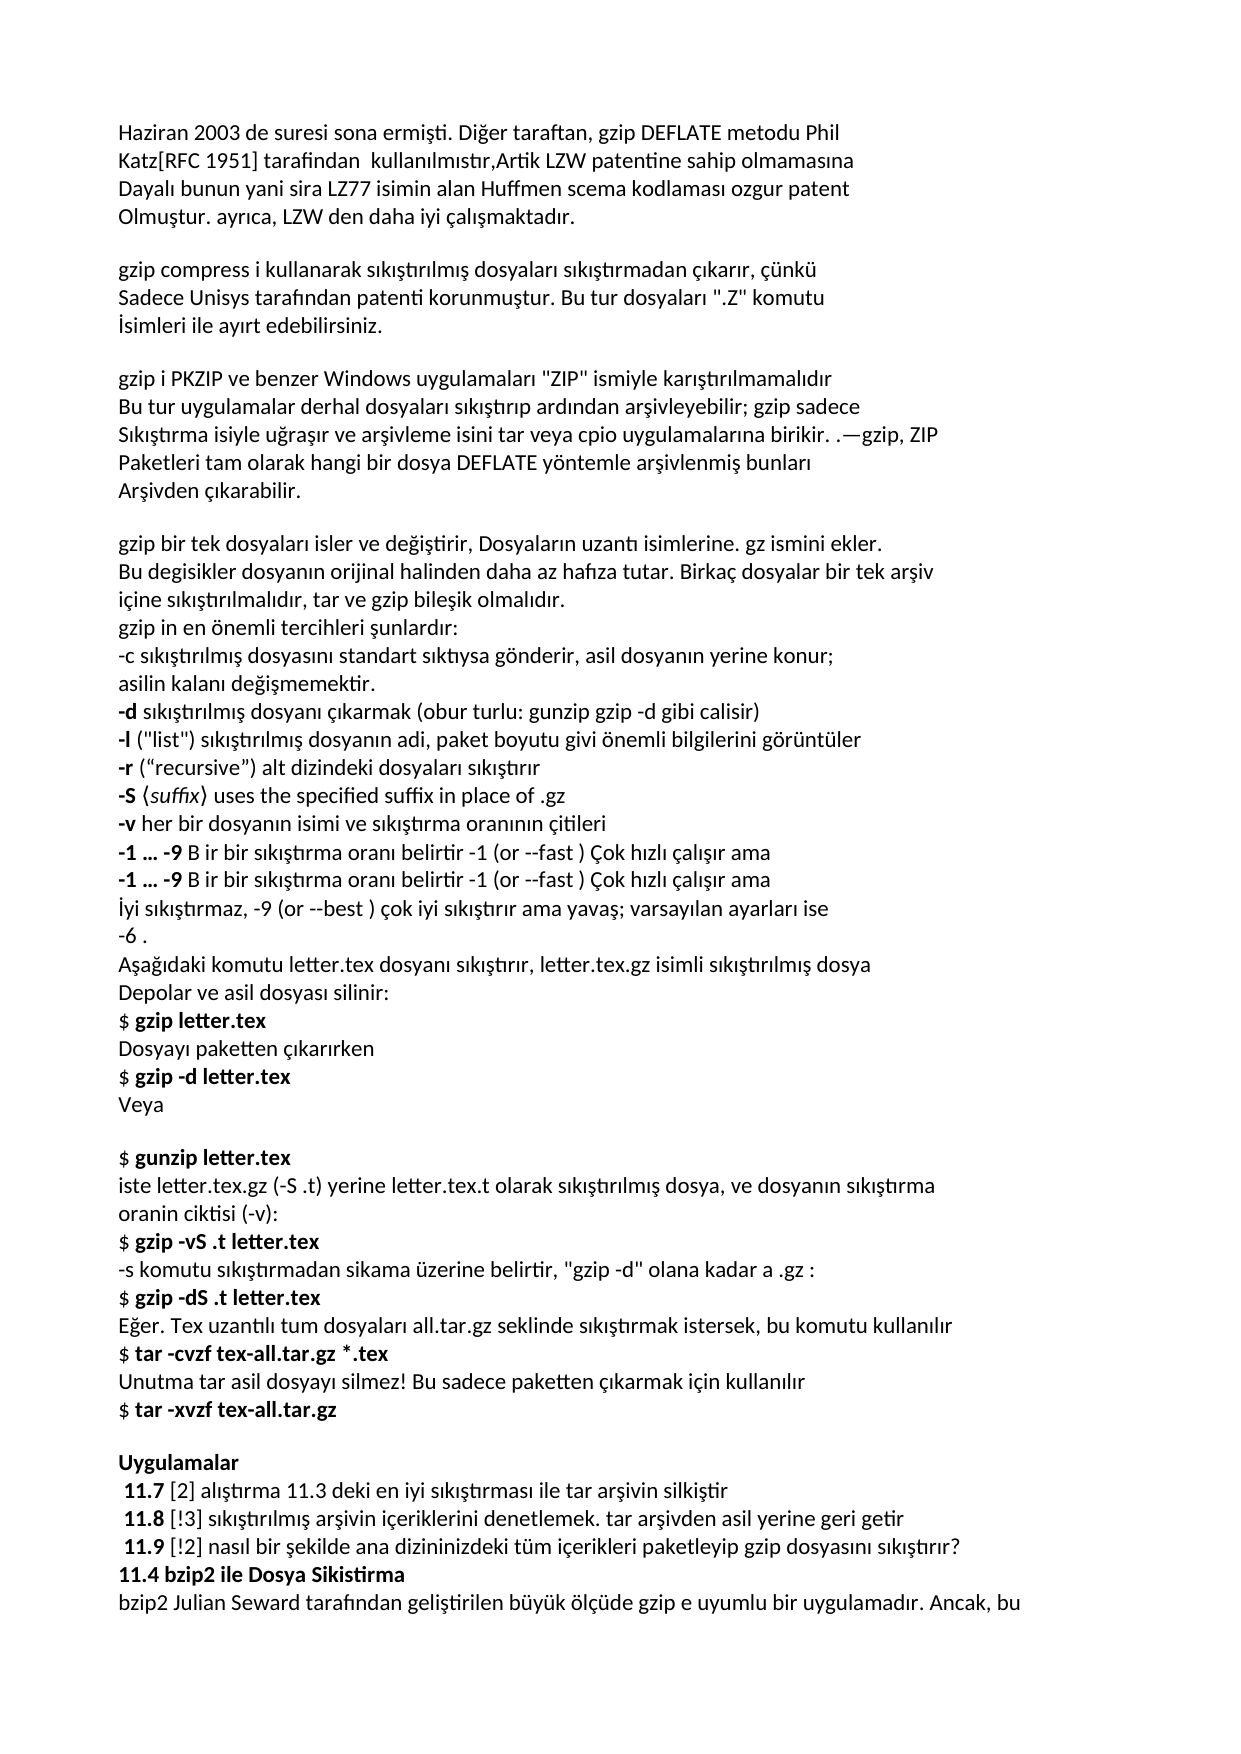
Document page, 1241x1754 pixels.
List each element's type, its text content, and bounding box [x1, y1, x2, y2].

text Sadece Unisys tarafından patenti korunmuştur. Bu tur dosyaları ".Z" komutu [118, 283, 1122, 311]
text -S ⟨suffix⟩ uses the specified suffix in place of .gz [118, 782, 1122, 809]
text 11.8 [!3] sıkıştırılmış arşivin içeriklerini denetlemek. tar arşivden asil yerine geri getir [118, 1504, 1122, 1532]
text Dayalı bunun yani sira LZ77 isimin alan Huffmen scema kodlaması ozgur patent [118, 174, 1122, 202]
text gzip bir tek dosyaları isler ve değiştirir, Dosyaların uzantı isimlerine. gz ismini ekler. [118, 529, 1122, 557]
text İyi sıkıştırmaz, -9 (or --best ) çok iyi sıkıştırır ama yavaş; varsayılan ayarları ise [118, 894, 1122, 922]
text Katz[RFC 1951] tarafindan kullanılmıstır,Artik LZW patentine sahip olmamasına [118, 146, 1122, 174]
text -s komutu sıkıştırmadan sikama üzerine belirtir, "gzip -d" olana kadar a .gz : [118, 1255, 1122, 1283]
text Paketleri tam olarak hangi bir dosya DEFLATE yöntemle arşivlenmiş bunları [118, 448, 1122, 476]
text -1 … -9 B ir bir sıkıştırma oranı belirtir -1 (or --fast ) Çok hızlı çalışır ama [118, 838, 1122, 866]
text Sıkıştırma isiyle uğraşır ve arşivleme isini tar veya cpio uygulamalarına birikir. .—gzip, ZIP [118, 420, 1122, 448]
text Aşağıdaki komutu letter.tex dosyanı sıkıştırır, letter.tex.gz isimli sıkıştırılmış dosya [118, 950, 1122, 978]
text gzip in en önemli tercihleri şunlardır: [118, 613, 1122, 641]
text 11.7 [2] alıştırma 11.3 deki en iyi sıkıştırması ile tar arşivin silkiştir [118, 1476, 1122, 1504]
text gzip compress i kullanarak sıkıştırılmış dosyaları sıkıştırmadan çıkarır, çünkü [118, 255, 1122, 283]
text $ tar -cvzf tex-all.tar.gz *.tex [118, 1339, 1122, 1367]
text 11.9 [!2] nasıl bir şekilde ana dizininizdeki tüm içerikleri paketleyip gzip dosyasını sıkıştırır? [118, 1532, 1122, 1560]
text Bu tur uygulamalar derhal dosyaları sıkıştırıp ardından arşivleyebilir; gzip sadece [118, 392, 1122, 420]
text -r (“recursive”) alt dizindeki dosyaları sıkıştırır [118, 753, 1122, 782]
text -c sıkıştırılmış dosyasını standart sıktıysa gönderir, asil dosyanın yerine konur; [118, 641, 1122, 669]
text Eğer. Tex uzantılı tum dosyaları all.tar.gz seklinde sıkıştırmak istersek, bu komutu kullanılır [118, 1311, 1122, 1339]
text iste letter.tex.gz (-S .t) yerine letter.tex.t olarak sıkıştırılmış dosya, ve dosyanın sıkıştırma [118, 1171, 1122, 1199]
text Arşivden çıkarabilir. [118, 476, 1122, 504]
text Veya [118, 1090, 1122, 1118]
text bzip2 Julian Seward tarafından geliştirilen büyük ölçüde gzip e uyumlu bir uygulamadır. Ancak, bu [118, 1588, 1122, 1616]
text $ gzip -vS .t letter.tex [118, 1227, 1122, 1255]
text $ gunzip letter.tex [118, 1143, 1122, 1171]
text içine sıkıştırılmalıdır, tar ve gzip bileşik olmalıdır. [118, 585, 1122, 613]
text Bu degisikler dosyanın orijinal halinden daha az hafıza tutar. Birkaç dosyalar bir tek arşiv [118, 557, 1122, 585]
text Haziran 2003 de suresi sona ermişti. Diğer taraftan, gzip DEFLATE metodu Phil [118, 118, 1122, 146]
text $ gzip -dS .t letter.tex [118, 1283, 1122, 1311]
text Uygulamalar [118, 1448, 1122, 1476]
text Dosyayı paketten çıkarırken [118, 1034, 1122, 1062]
text Olmuştur. ayrıca, LZW den daha iyi çalışmaktadır. [118, 202, 1122, 230]
text -6 . [118, 922, 1122, 950]
text -1 … -9 B ir bir sıkıştırma oranı belirtir -1 (or --fast ) Çok hızlı çalışır ama [118, 866, 1122, 894]
text $ gzip letter.tex [118, 1006, 1122, 1034]
text gzip i PKZIP ve benzer Windows uygulamaları "ZIP" ismiyle karıştırılmamalıdır [118, 364, 1122, 392]
text $ tar -xvzf tex-all.tar.gz [118, 1395, 1122, 1423]
text -d sıkıştırılmış dosyanı çıkarmak (obur turlu: gunzip gzip -d gibi calisir) [118, 697, 1122, 726]
text asilin kalanı değişmemektir. [118, 669, 1122, 697]
text $ gzip -d letter.tex [118, 1062, 1122, 1090]
text Unutma tar asil dosyayı silmez! Bu sadece paketten çıkarmak için kullanılır [118, 1367, 1122, 1395]
text Depolar ve asil dosyası silinir: [118, 978, 1122, 1006]
text -l ("list") sıkıştırılmış dosyanın adi, paket boyutu givi önemli bilgilerini görüntüler [118, 726, 1122, 753]
text -v her bir dosyanın isimi ve sıkıştırma oranının çitileri [118, 809, 1122, 838]
text 11.4 bzip2 ile Dosya Sikistirma [118, 1560, 1122, 1588]
text oranin ciktisi (-v): [118, 1199, 1122, 1227]
text İsimleri ile ayırt edebilirsiniz. [118, 311, 1122, 339]
